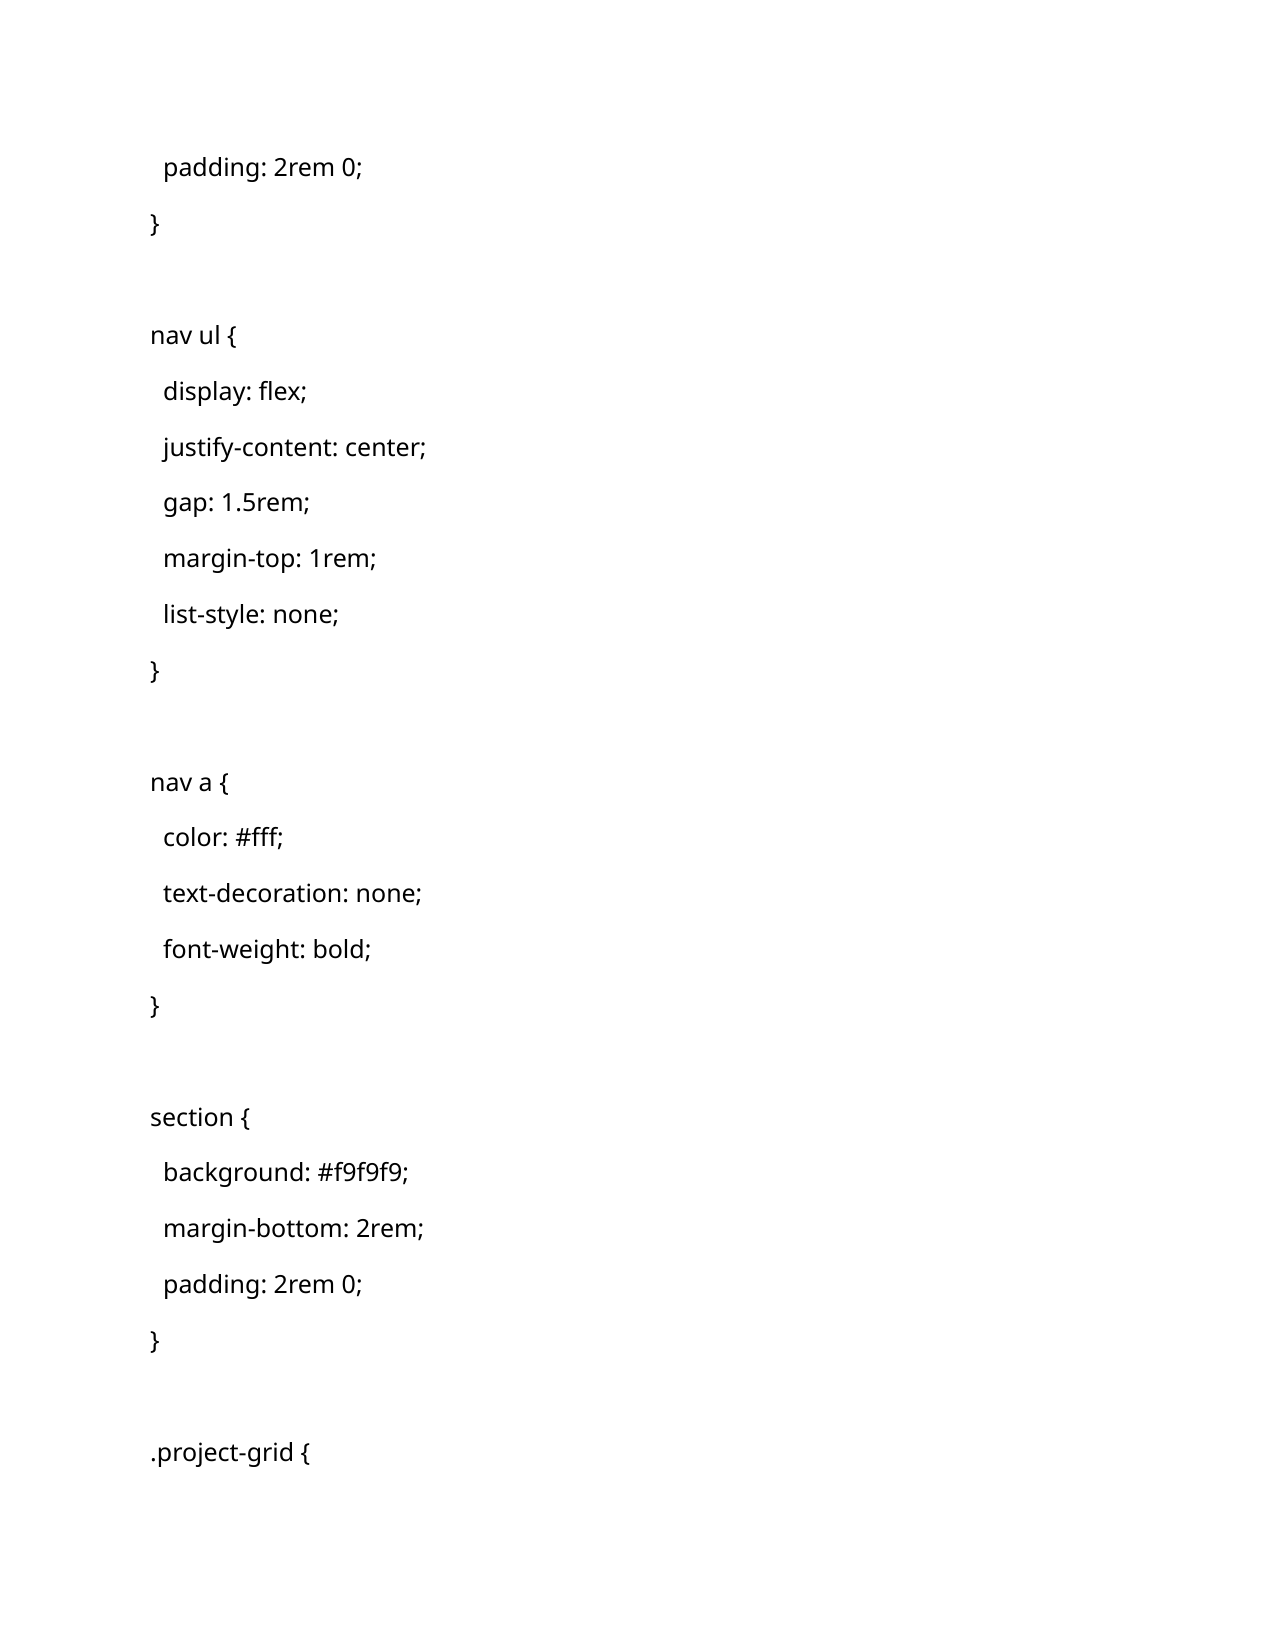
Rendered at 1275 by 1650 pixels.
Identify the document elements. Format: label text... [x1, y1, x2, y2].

text .project-grid { [150, 1434, 1125, 1468]
text margin-bottom: 2rem; [150, 1211, 1125, 1245]
text } [150, 206, 1125, 240]
text nav ul { [150, 317, 1125, 352]
text nav a { [150, 764, 1125, 798]
text } [150, 987, 1125, 1022]
text } [150, 652, 1125, 687]
text background: #f9f9f9; [150, 1155, 1125, 1189]
text text-decoration: none; [150, 876, 1125, 910]
text justify-content: center; [150, 429, 1125, 463]
text padding: 2rem 0; [150, 1267, 1125, 1301]
text } [150, 1322, 1125, 1357]
text list-style: none; [150, 597, 1125, 631]
text color: #fff; [150, 820, 1125, 854]
text margin-top: 1rem; [150, 541, 1125, 575]
text section { [150, 1099, 1125, 1133]
text font-weight: bold; [150, 932, 1125, 966]
text padding: 2rem 0; [150, 150, 1125, 184]
text gap: 1.5rem; [150, 485, 1125, 519]
text display: flex; [150, 373, 1125, 407]
